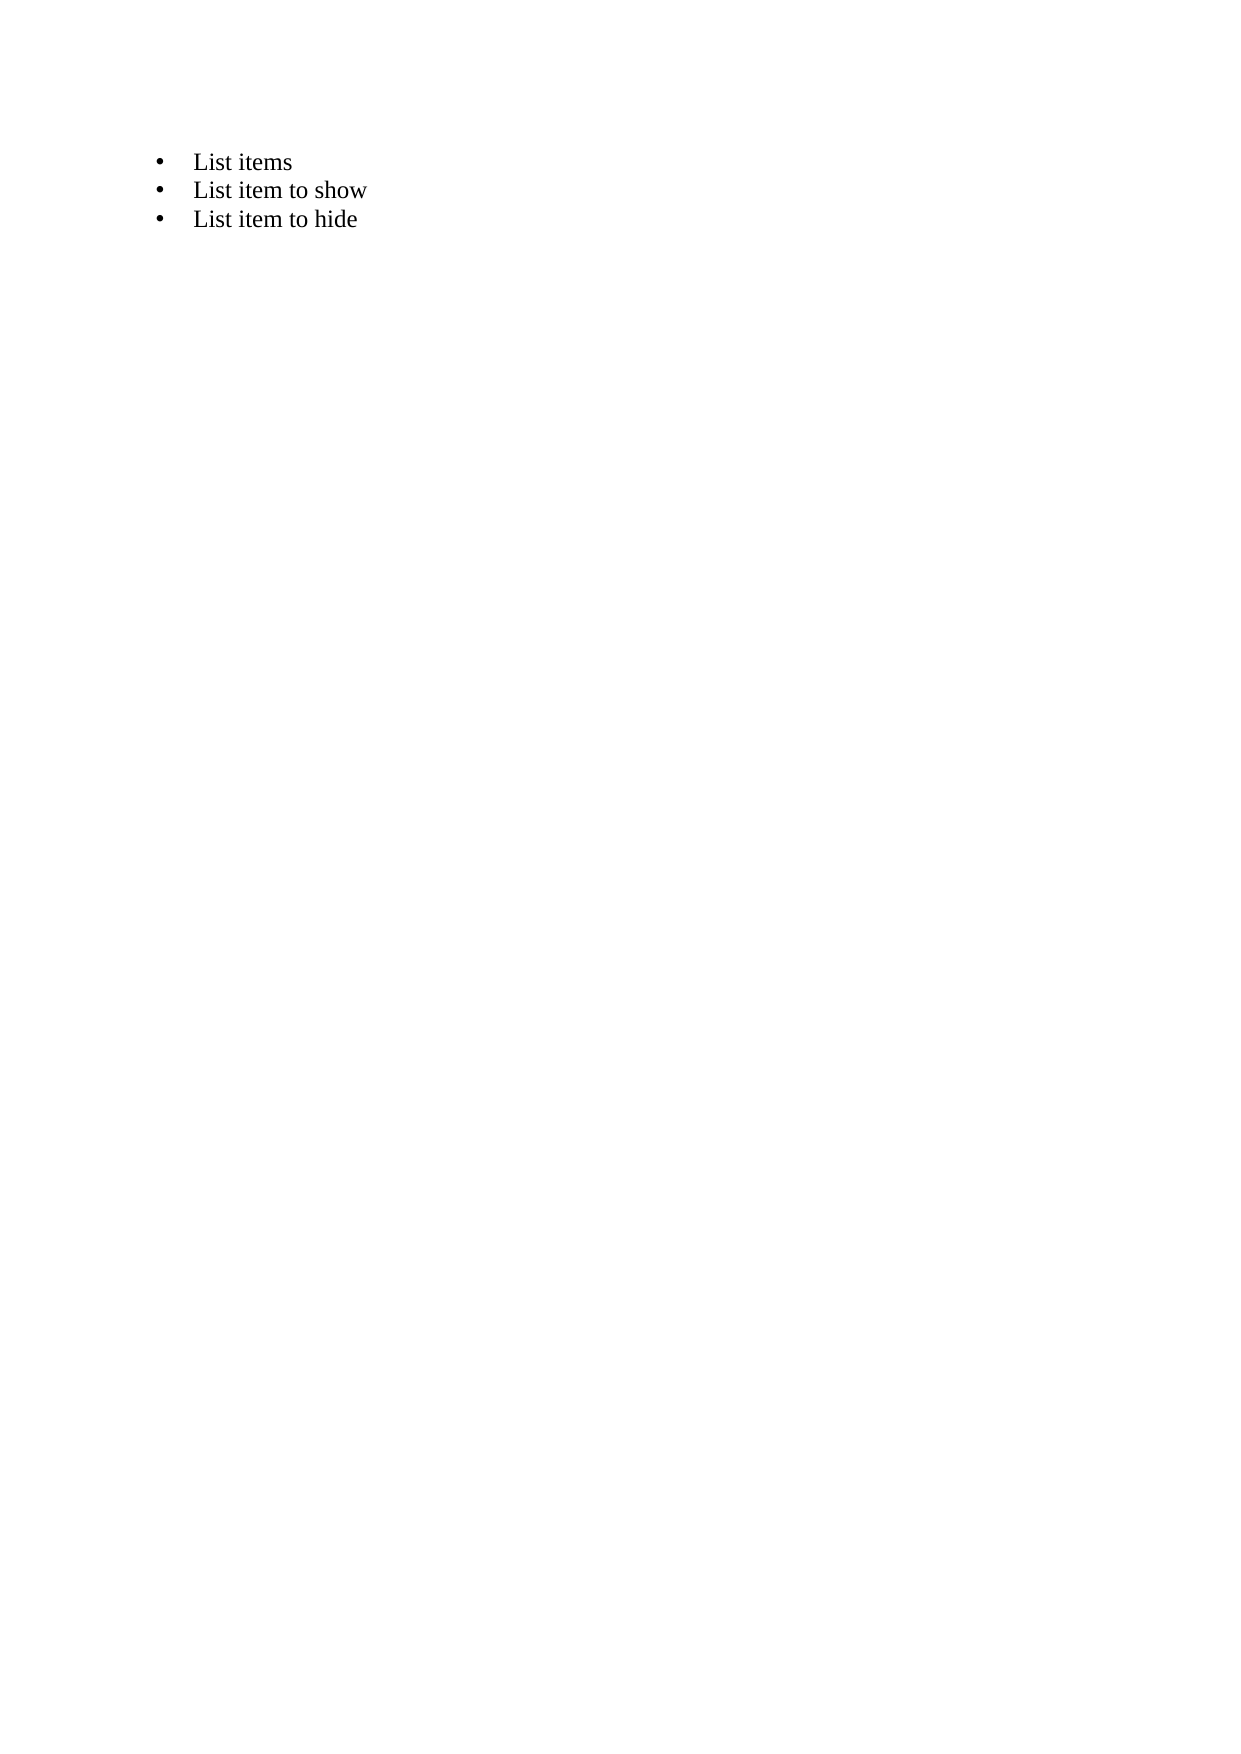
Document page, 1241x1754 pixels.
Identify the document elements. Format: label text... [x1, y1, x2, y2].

list <if test="showListItem_itemShow" element="list-item"/>List item to show [156, 176, 1122, 204]
list <if test="showListItem_itemHide" element="list-item"/>List item to hide [156, 204, 1122, 233]
list List items [156, 147, 1122, 176]
